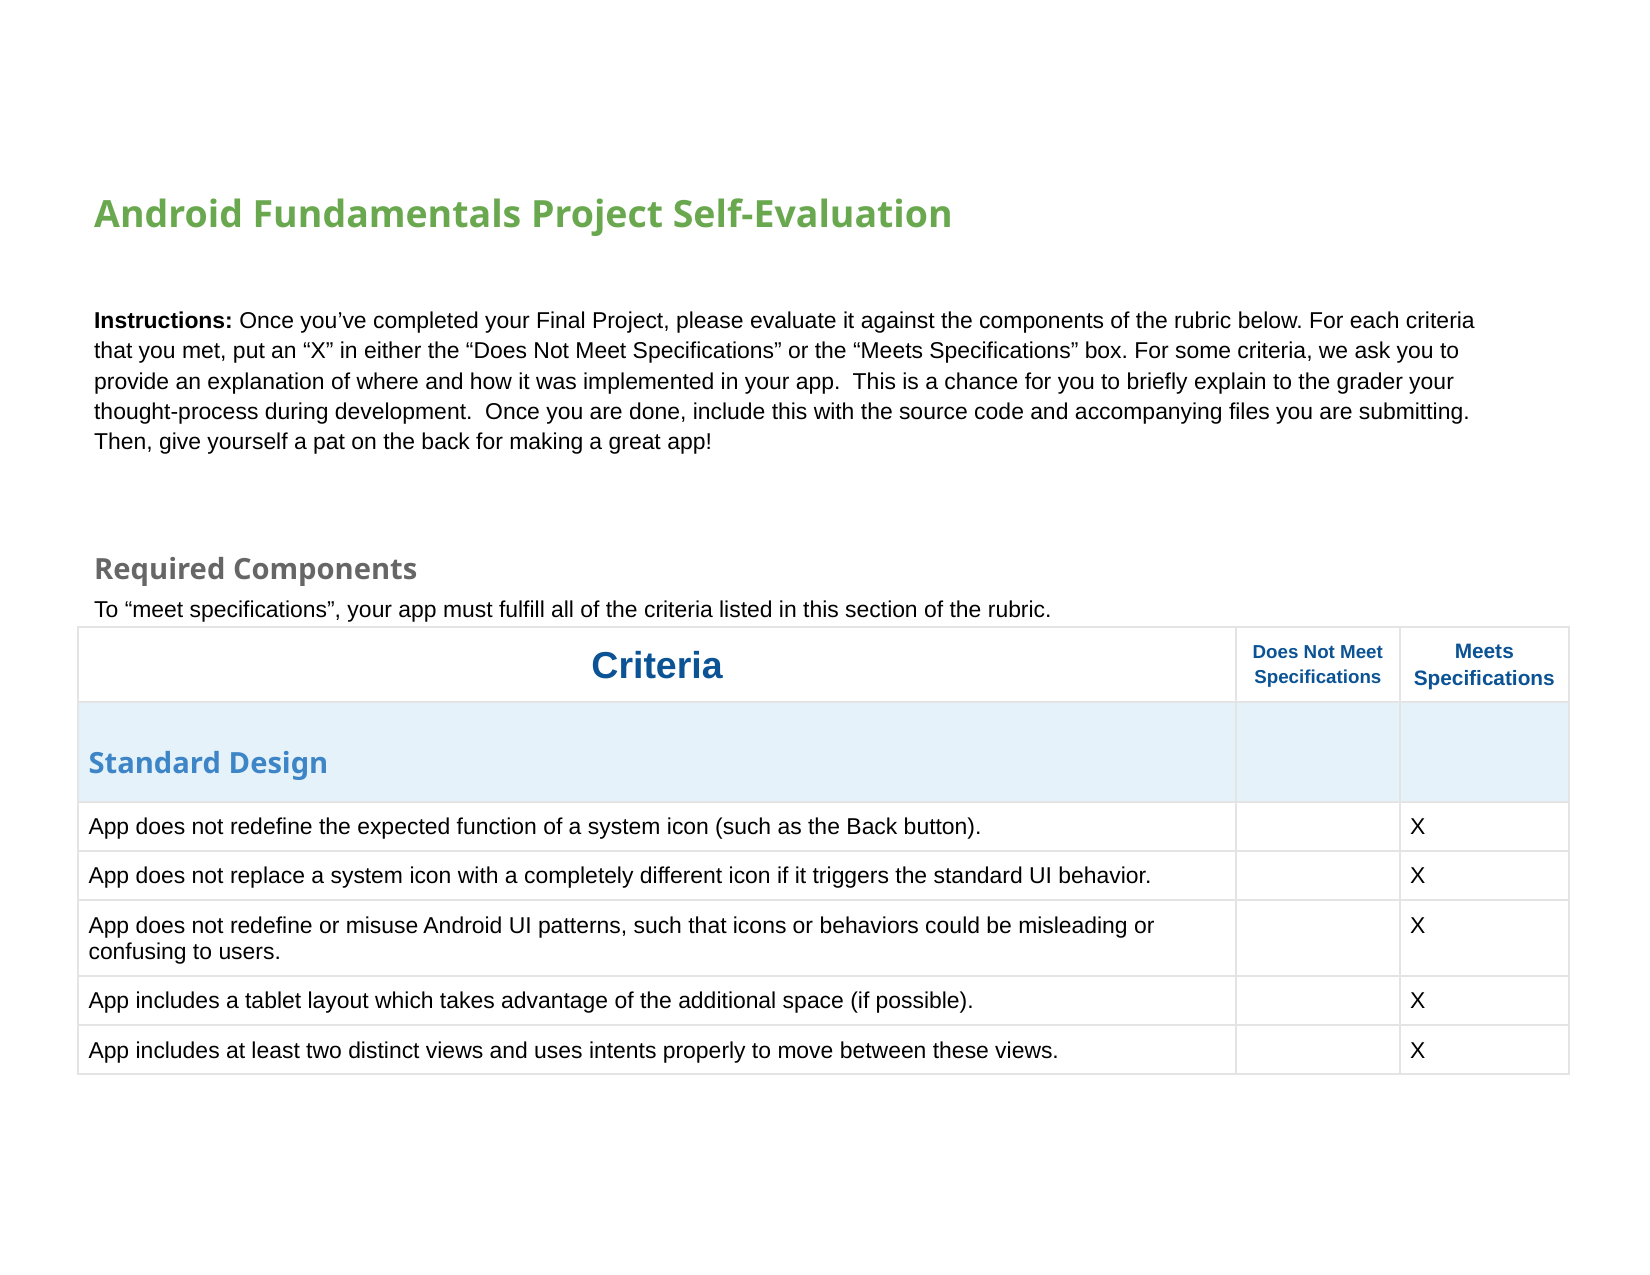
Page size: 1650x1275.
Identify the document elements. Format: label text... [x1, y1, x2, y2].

table_cell App does not redefine or misuse Android UI patterns, such that icons or behaviors could be misleading or confusing to users. [79, 901, 1235, 975]
table_cell X [1401, 803, 1568, 850]
table_cell App does not replace a system icon with a completely different icon if it triggers the standard UI behavior. [79, 852, 1235, 899]
table_cell App includes a tablet layout which takes advantage of the additional space (if possible). [79, 977, 1235, 1024]
table_cell [1237, 977, 1399, 1024]
table_cell [1237, 803, 1399, 850]
table_header Meets Specifications [1401, 628, 1568, 701]
text Instructions: Once you’ve completed your Final Project, please evaluate it against the components of the rubric below. For each criteria that you met, put an “X” in either the “Does Not Meet Specifications” or the “Meets Specifications” box. For some criteria, we ask you to provide an explanation of where and how it was implemented in your app. This is a chance for you to briefly explain to the grader your thought-process during development. Once you are done, include this with the source code and accompanying files you are submitting. Then, give yourself a pat on the back for making a great app! [94, 307, 1500, 454]
table_cell [1237, 1026, 1399, 1073]
table_cell App includes at least two distinct views and uses intents properly to move between these views. [79, 1026, 1235, 1073]
table_header Does Not Meet Specifications [1237, 628, 1399, 701]
table_cell [1237, 901, 1399, 975]
subtitle Android Fundamentals Project Self-Evaluation [94, 187, 1500, 238]
table_cell [1237, 703, 1399, 801]
table_cell X [1401, 852, 1568, 899]
table_cell X [1401, 901, 1568, 975]
table_cell X [1401, 977, 1568, 1024]
table_cell Standard Design [79, 703, 1235, 801]
subtitle Required Components [94, 548, 1500, 588]
table_cell App does not redefine the expected function of a system icon (such as the Back button). [79, 803, 1235, 850]
table_header Criteria [79, 628, 1235, 701]
table_cell X [1401, 1026, 1568, 1073]
table_cell [1237, 852, 1399, 899]
table_cell [1401, 703, 1568, 801]
text To “meet specifications”, your app must fulfill all of the criteria listed in this section of the rubric. [94, 596, 1500, 622]
